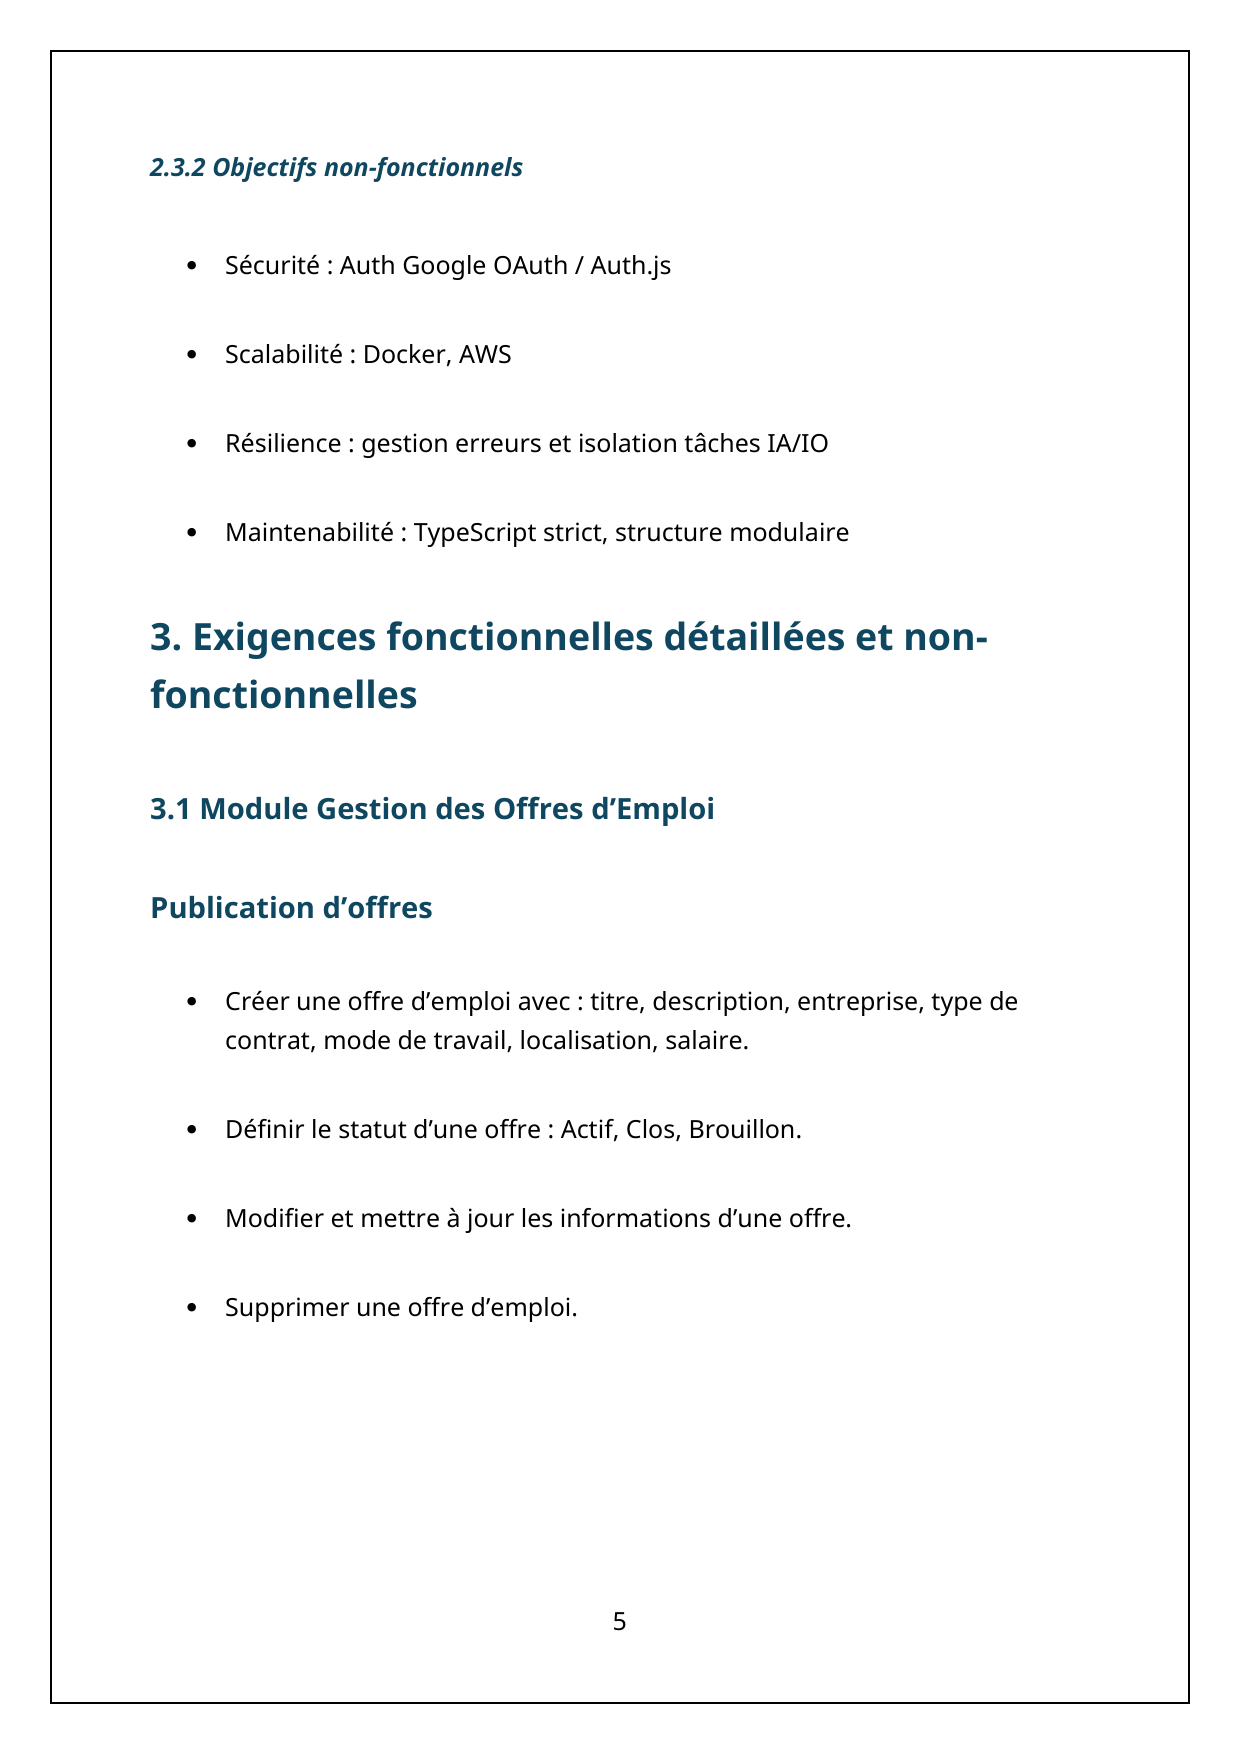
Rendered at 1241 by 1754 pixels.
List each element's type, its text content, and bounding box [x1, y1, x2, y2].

list Maintenabilité : TypeScript strict, structure modulaire [187, 515, 1090, 549]
list Créer une offre d’emploi avec : titre, description, entreprise, type de contrat, mode de travail, localisation, salaire. [187, 983, 1090, 1057]
list Scalabilité : Docker, AWS [187, 337, 1090, 371]
list Définir le statut d’une offre : Actif, Clos, Brouillon. [187, 1112, 1090, 1146]
subtitle 2.3.2 Objectifs non-fonctionnels [150, 150, 1090, 184]
subtitle 3.1 Module Gestion des Offres d’Emploi [150, 788, 1090, 828]
list Supprimer une offre d’emploi. [187, 1290, 1090, 1324]
text Publication d’offres [150, 888, 1090, 927]
list Sécurité : Auth Google OAuth / Auth.js [187, 247, 1090, 281]
list Résilience : gestion erreurs et isolation tâches IA/IO [187, 426, 1090, 460]
subtitle 3. Exigences fonctionnelles détaillées et non-fonctionnelles [150, 610, 1090, 720]
list Modifier et mettre à jour les informations d’une offre. [187, 1201, 1090, 1235]
